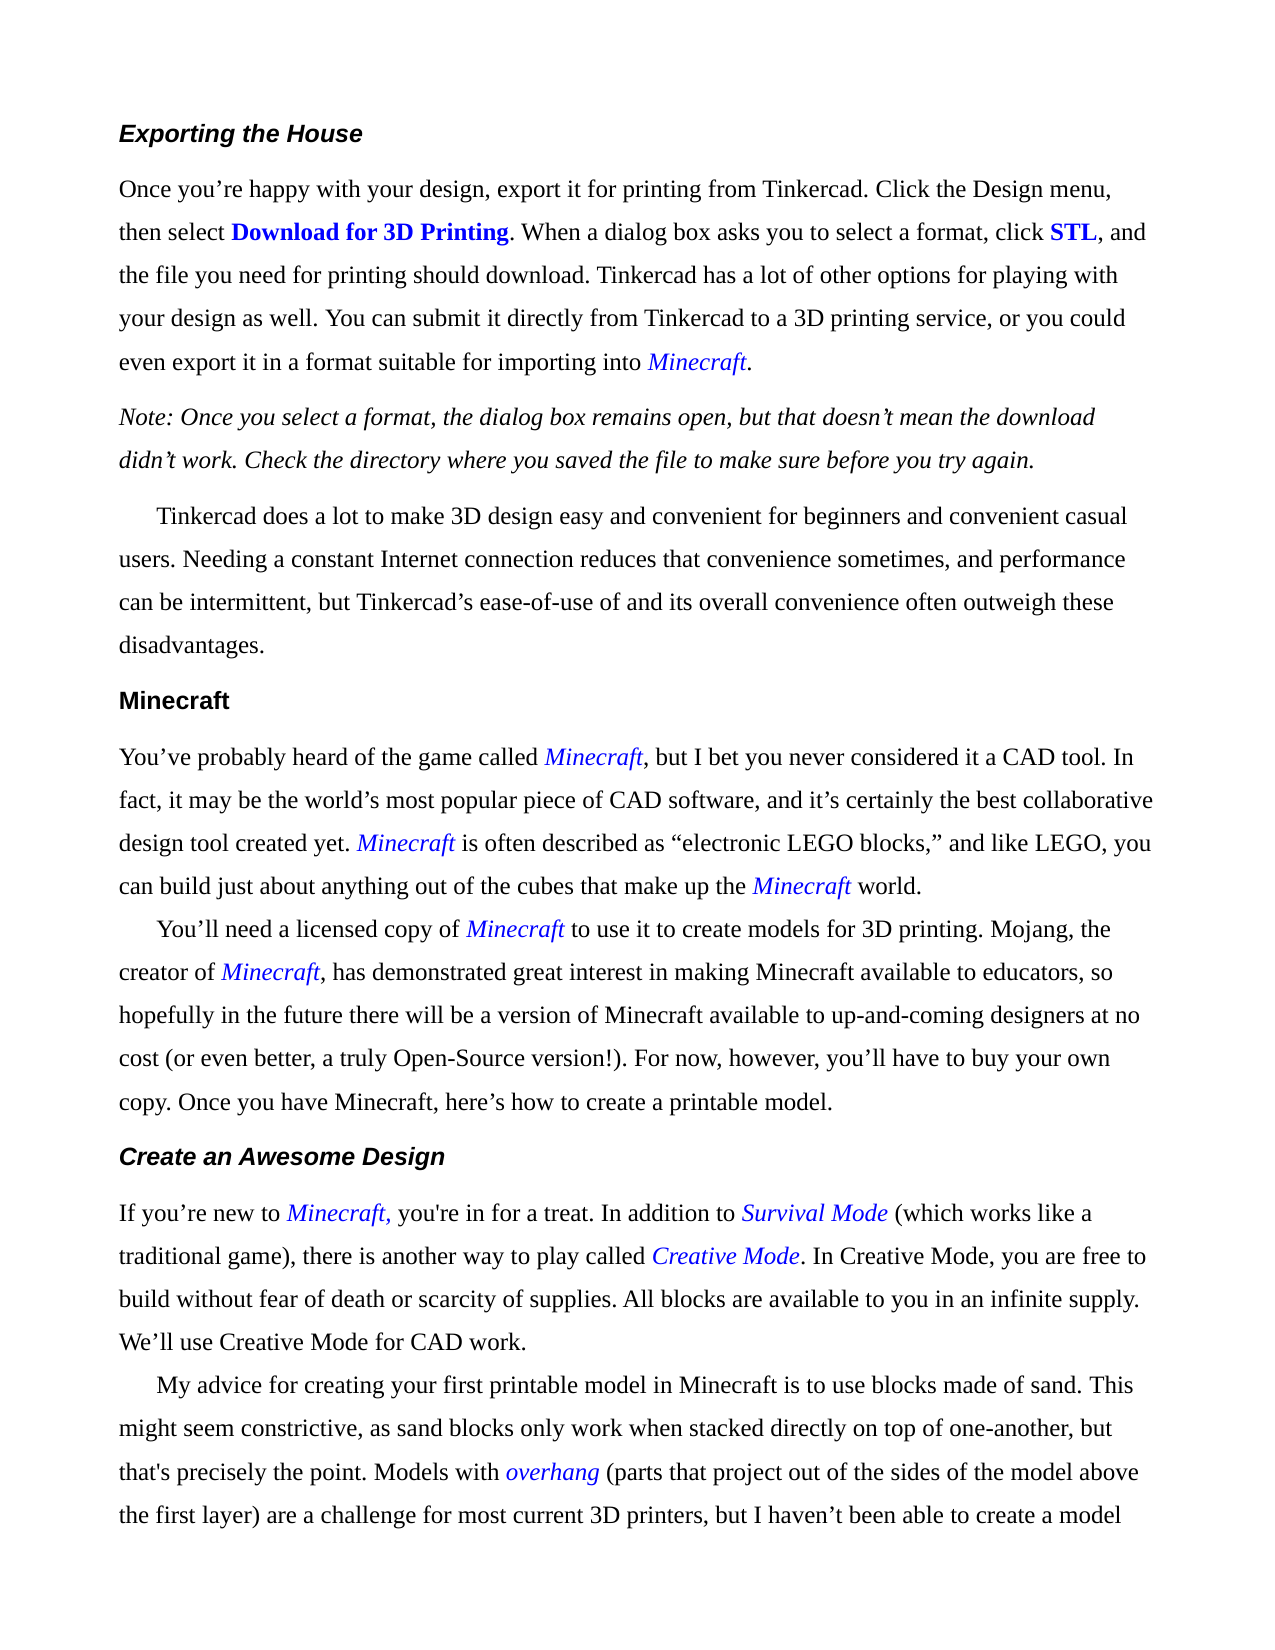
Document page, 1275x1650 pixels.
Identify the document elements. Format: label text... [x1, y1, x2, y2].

text If you’re new to Minecraft, you're in for a treat. In addition to Survival Mode (which works like a traditional game), there is another way to play called Creative Mode. In Creative Mode, you are free to build without fear of death or scarcity of supplies. All blocks are available to you in an infinite supply. We’ll use Creative Mode for CAD work. [118, 1198, 1156, 1356]
text You’ve probably heard of the game called Minecraft, but I bet you never considered it a CAD tool. In fact, it may be the world’s most popular piece of CAD software, and it’s certainly the best collaborative design tool created yet. Minecraft is often described as “electronic LEGO blocks,” and like LEGO, you can build just about anything out of the cubes that make up the Minecraft world. [118, 742, 1156, 900]
text Create an Awesome Design [118, 1142, 1156, 1171]
text Minecraft [118, 686, 1156, 715]
text You’ll need a licensed copy of Minecraft to use it to create models for 3D printing. Mojang, the creator of Minecraft, has demonstrated great interest in making Minecraft available to educators, so hopefully in the future there will be a version of Minecraft available to up-and-coming designers at no cost (or even better, a truly Open-Source version!). For now, however, you’ll have to buy your own copy. Once you have Minecraft, here’s how to create a printable model. [118, 914, 1156, 1115]
text Once you’re happy with your design, export it for printing from Tinkercad. Click the Design menu, then select Download for 3D Printing. When a dialog box asks you to select a format, click STL, and the file you need for printing should download. Tinkercad has a lot of other options for playing with your design as well. You can submit it directly from Tinkercad to a 3D printing service, or you could even export it in a format suitable for importing into Minecraft. [118, 174, 1156, 375]
text Note: Once you select a format, the dialog box remains open, but that doesn’t mean the download didn’t work. Check the directory where you saved the file to make sure before you try again. [118, 402, 1156, 474]
text Exporting the House [118, 118, 1156, 147]
text Tinkercad does a lot to make 3D design easy and convenient for beginners and convenient casual users. Needing a constant Internet connection reduces that convenience sometimes, and performance can be intermittent, but Tinkercad’s ease-of-use of and its overall convenience often outweigh these disadvantages. [118, 501, 1156, 659]
text My advice for creating your first printable model in Minecraft is to use blocks made of sand. This might seem constrictive, as sand blocks only work when stacked directly on top of one-another, but that's precisely the point. Models with overhang (parts that project out of the sides of the model above the first layer) are a challenge for most current 3D printers, but I haven’t been able to create a model [118, 1370, 1156, 1528]
